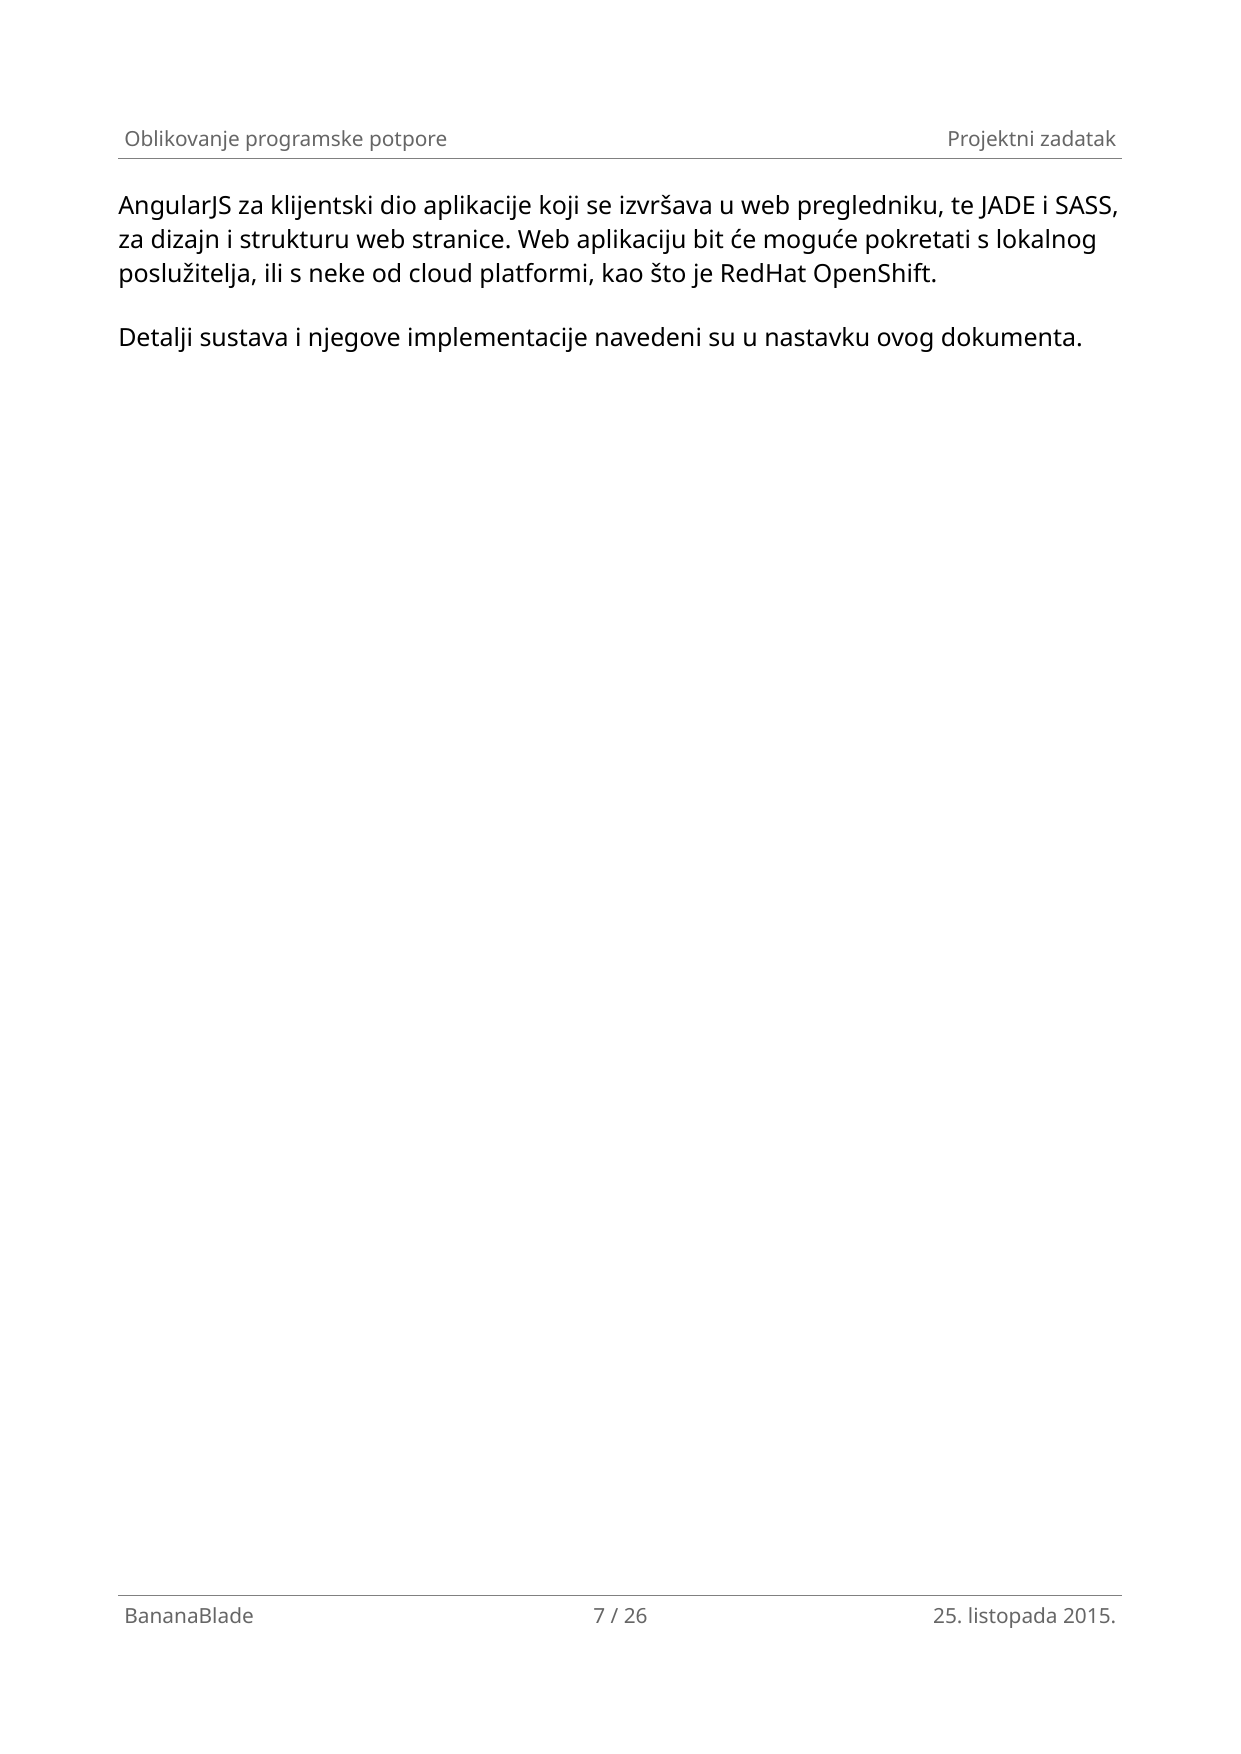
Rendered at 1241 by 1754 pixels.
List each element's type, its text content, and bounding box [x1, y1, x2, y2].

text Detalji sustava i njegove implementacije navedeni su u nastavku ovog dokumenta. [118, 320, 1122, 354]
text AngularJS za klijentski dio aplikacije koji se izvršava u web pregledniku, te JADE i SASS, za dizajn i strukturu web stranice. Web aplikaciju bit će moguće pokretati s lokalnog poslužitelja, ili s neke od cloud platformi, kao što je RedHat OpenShift. [118, 188, 1122, 290]
